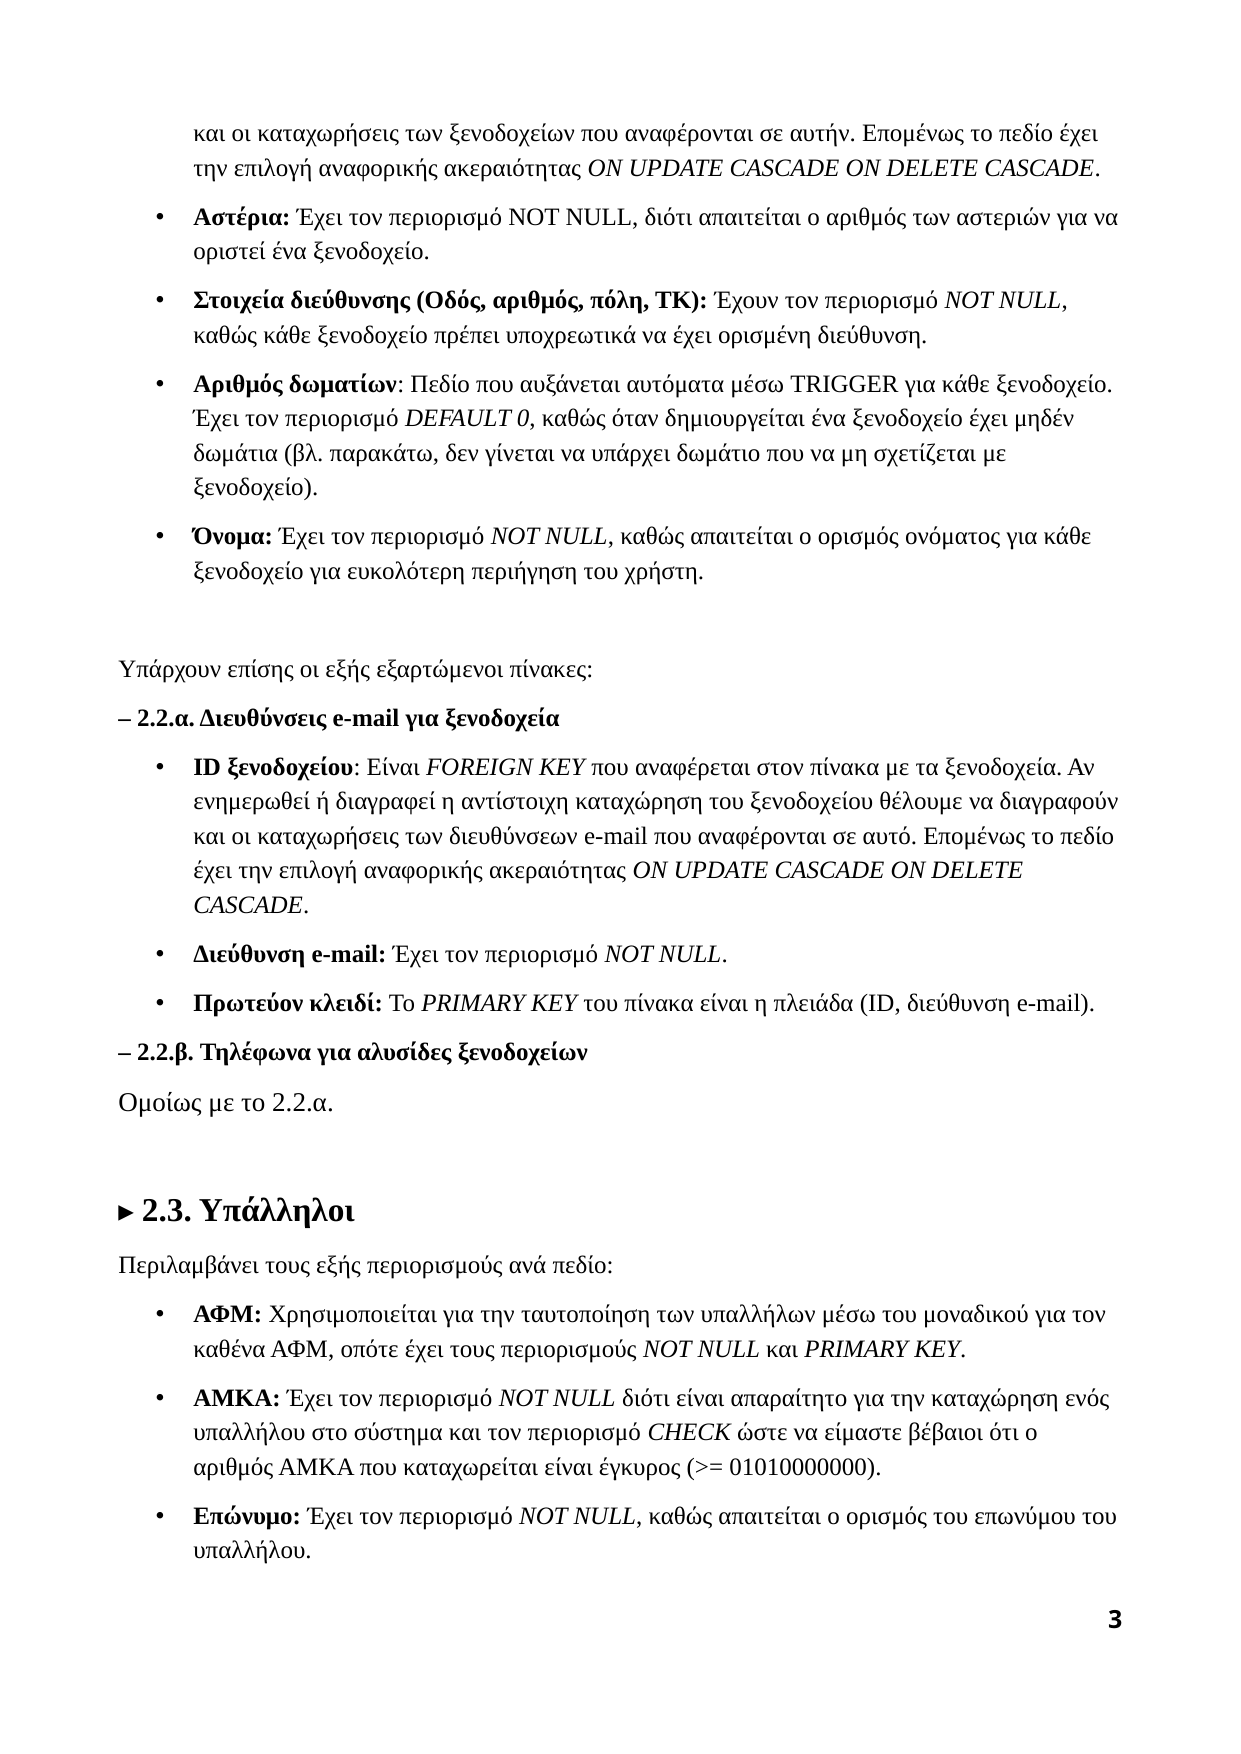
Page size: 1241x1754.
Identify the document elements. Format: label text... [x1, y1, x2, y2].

list και οι καταχωρήσεις των ξενοδοχείων που αναφέρονται σε αυτήν. Επομένως το πεδίο έχει την επιλογή αναφορικής ακεραιότητας ON UPDATE CASCADE ON DELETE CASCADE. [156, 118, 1122, 181]
list Στοιχεία διεύθυνσης (Οδός, αριθμός, πόλη, ΤΚ): Έχουν τον περιορισμό NOT NULL, καθώς κάθε ξενοδοχείο πρέπει υποχρεωτικά να έχει ορισμένη διεύθυνση. [156, 285, 1122, 348]
text – 2.2.α. Διευθύνσεις e-mail για ξενοδοχεία [118, 703, 1122, 732]
list ΑΜΚΑ: Έχει τον περιορισμό NOT NULL διότι είναι απαραίτητο για την καταχώρηση ενός υπαλλήλου στο σύστημα και τον περιορισμό CHECK ώστε να είμαστε βέβαιοι ότι ο αριθμός ΑΜΚΑ που καταχωρείται είναι έγκυρος (>= 01010000000). [156, 1383, 1122, 1481]
text – 2.2.β. Τηλέφωνα για αλυσίδες ξενοδοχείων [118, 1037, 1122, 1066]
list Επώνυμο: Έχει τον περιορισμό NOT NULL, καθώς απαιτείται ο ορισμός του επωνύμου του υπαλλήλου. [156, 1501, 1122, 1564]
text Περιλαμβάνει τους εξής περιορισμούς ανά πεδίο: [118, 1250, 1122, 1279]
text Υπάρχουν επίσης οι εξής εξαρτώμενοι πίνακες: [118, 654, 1122, 683]
text ▸ 2.3. Υπάλληλοι [118, 1190, 1122, 1228]
list Αριθμός δωματίων: Πεδίο που αυξάνεται αυτόματα μέσω TRIGGER για κάθε ξενοδοχείο. Έχει τον περιορισμό DEFAULT 0, καθώς όταν δημιουργείται ένα ξενοδοχείο έχει μηδέν δωμάτια (βλ. παρακάτω, δεν γίνεται να υπάρχει δωμάτιο που να μη σχετίζεται με ξενοδοχείο). [156, 369, 1122, 501]
text Ομοίως με το 2.2.α. [118, 1086, 1122, 1117]
list ID ξενοδοχείου: Είναι FOREIGN KEY που αναφέρεται στον πίνακα με τα ξενοδοχεία. Αν ενημερωθεί ή διαγραφεί η αντίστοιχη καταχώρηση του ξενοδοχείου θέλουμε να διαγραφούν και οι καταχωρήσεις των διευθύνσεων e-mail που αναφέρονται σε αυτό. Επομένως το πεδίο έχει την επιλογή αναφορικής ακεραιότητας ON UPDATE CASCADE ON DELETE CASCADE. [156, 752, 1122, 919]
list Διεύθυνση e-mail: Έχει τον περιορισμό NOT NULL. [156, 939, 1122, 968]
list Όνομα: Έχει τον περιορισμό NOT NULL, καθώς απαιτείται ο ορισμός ονόματος για κάθε ξενοδοχείο για ευκολότερη περιήγηση του χρήστη. [156, 521, 1122, 584]
list Αστέρια: Έχει τον περιορισμό NOT NULL, διότι απαιτείται ο αριθμός των αστεριών για να οριστεί ένα ξενοδοχείο. [156, 202, 1122, 265]
list Πρωτεύον κλειδί: Το PRIMARY KEY του πίνακα είναι η πλειάδα (ID, διεύθυνση e-mail). [156, 988, 1122, 1017]
list ΑΦΜ: Χρησιμοποιείται για την ταυτοποίηση των υπαλλήλων μέσω του μοναδικού για τον καθένα ΑΦΜ, οπότε έχει τους περιορισμούς NOT NULL και PRIMARY KEY. [156, 1299, 1122, 1363]
